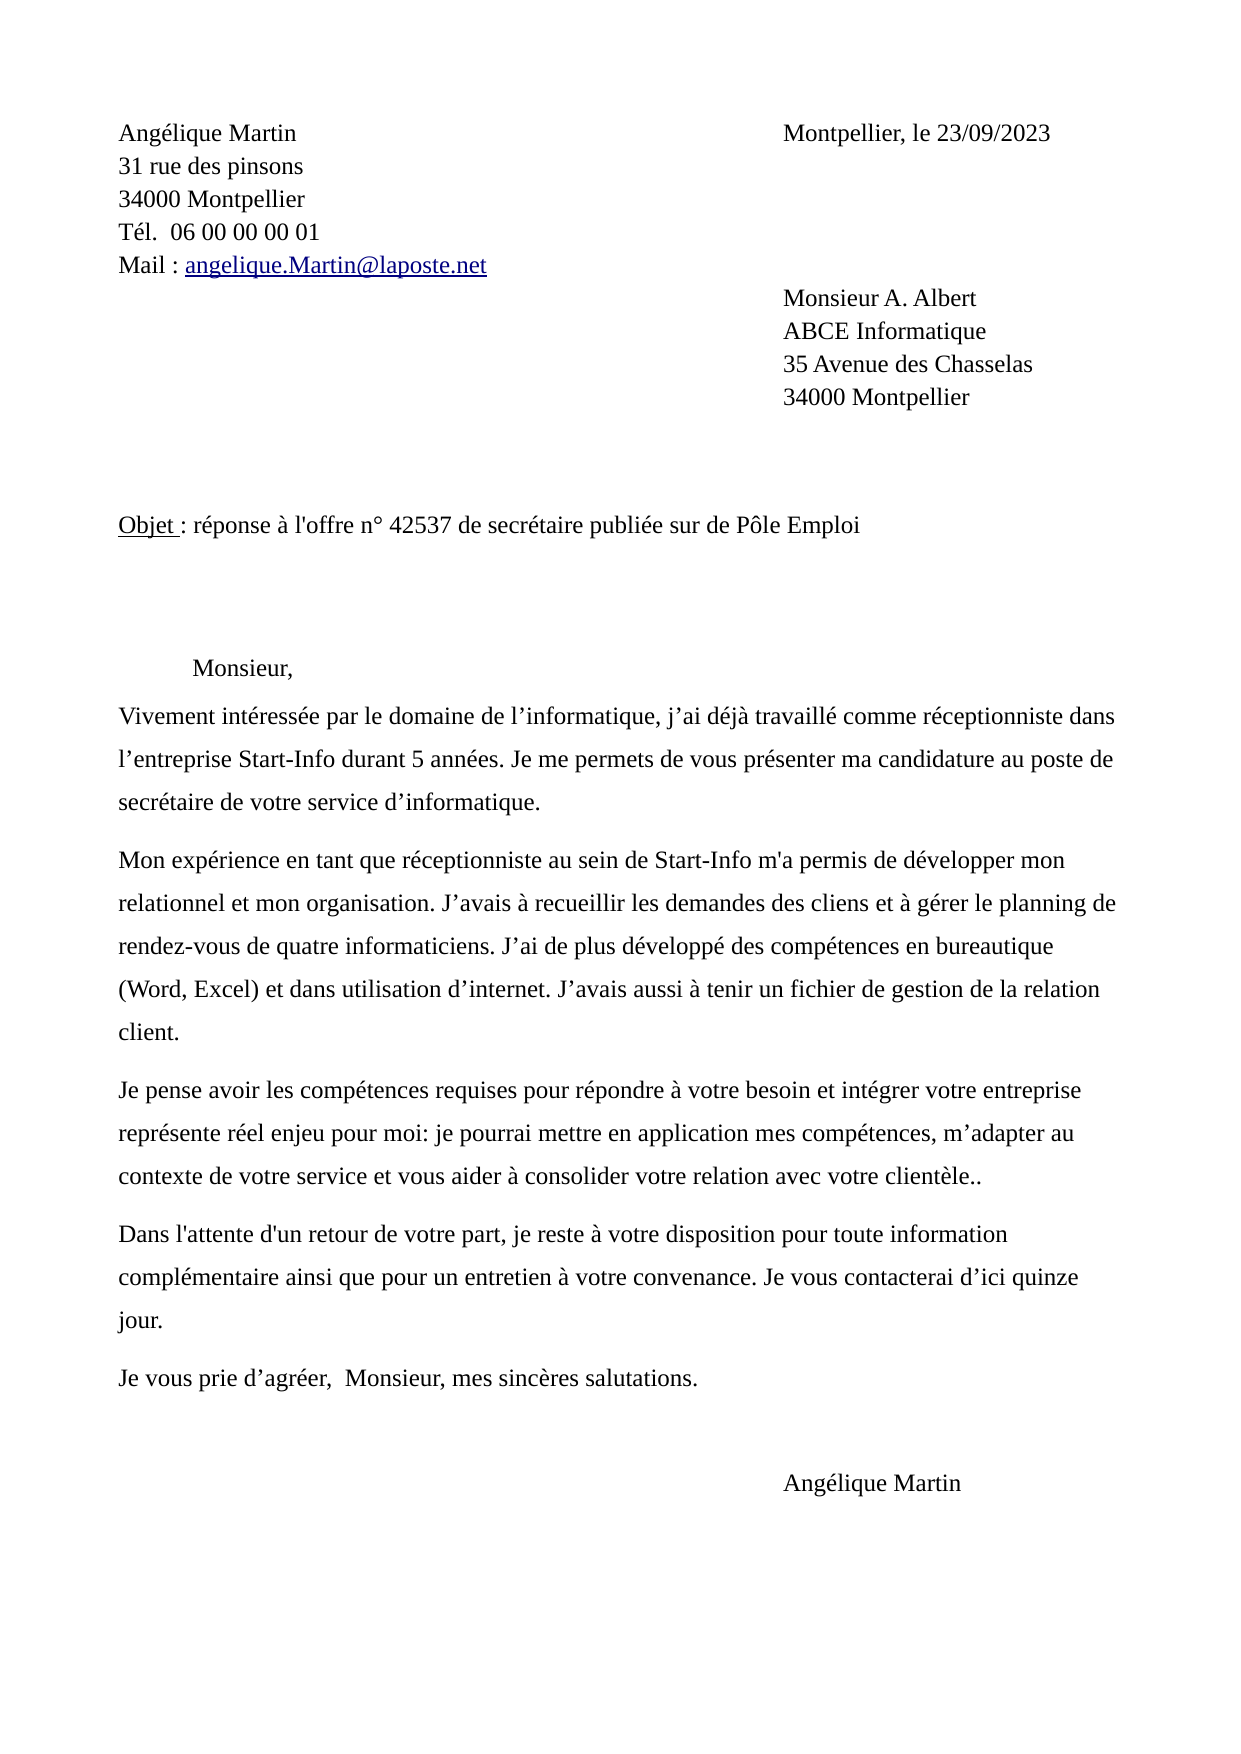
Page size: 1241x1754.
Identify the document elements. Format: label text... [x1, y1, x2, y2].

text Dans l'attente d'un retour de votre part, je reste à votre disposition pour toute information complémentaire ainsi que pour un entretien à votre convenance. Je vous contacterai d’ici quinze jour. [118, 1219, 1122, 1334]
text Mail : angelique.Martin@laposte.net [118, 250, 1122, 279]
text Je pense avoir les compétences requises pour répondre à votre besoin et intégrer votre entreprise représente réel enjeu pour moi: je pourrai mettre en application mes compétences, m’adapter au contexte de votre service et vous aider à consolider votre relation avec votre clientèle.. [118, 1075, 1122, 1190]
text Je vous prie d’agréer, Monsieur, mes sincères salutations. [118, 1363, 1122, 1392]
text Angélique Martin [118, 1468, 1122, 1497]
text ABCE Informatique [118, 316, 1122, 345]
text Tél. 06 00 00 00 01 [118, 217, 1122, 246]
text 31 rue des pinsons [118, 151, 1122, 180]
text Mon expérience en tant que réceptionniste au sein de Start-Info m'a permis de développer mon relationnel et mon organisation. J’avais à recueillir les demandes des cliens et à gérer le planning de rendez-vous de quatre informaticiens. J’ai de plus développé des compétences en bureautique (Word, Excel) et dans utilisation d’internet. J’avais aussi à tenir un fichier de gestion de la relation client. [118, 845, 1122, 1046]
text 35 Avenue des Chasselas [118, 349, 1122, 378]
text 34000 Montpellier [118, 382, 1122, 411]
text Objet : réponse à l'offre n° 42537 de secrétaire publiée sur de Pôle Emploi [118, 511, 1122, 539]
text Monsieur A. Albert [118, 283, 1122, 312]
text Monsieur, [118, 653, 1122, 682]
text Angélique Martin Montpellier, le 23/09/2023 [118, 118, 1122, 147]
text Vivement intéressée par le domaine de l’informatique, j’ai déjà travaillé comme réceptionniste dans l’entreprise Start-Info durant 5 années. Je me permets de vous présenter ma candidature au poste de secrétaire de votre service d’informatique. [118, 701, 1122, 816]
text 34000 Montpellier [118, 184, 1122, 213]
